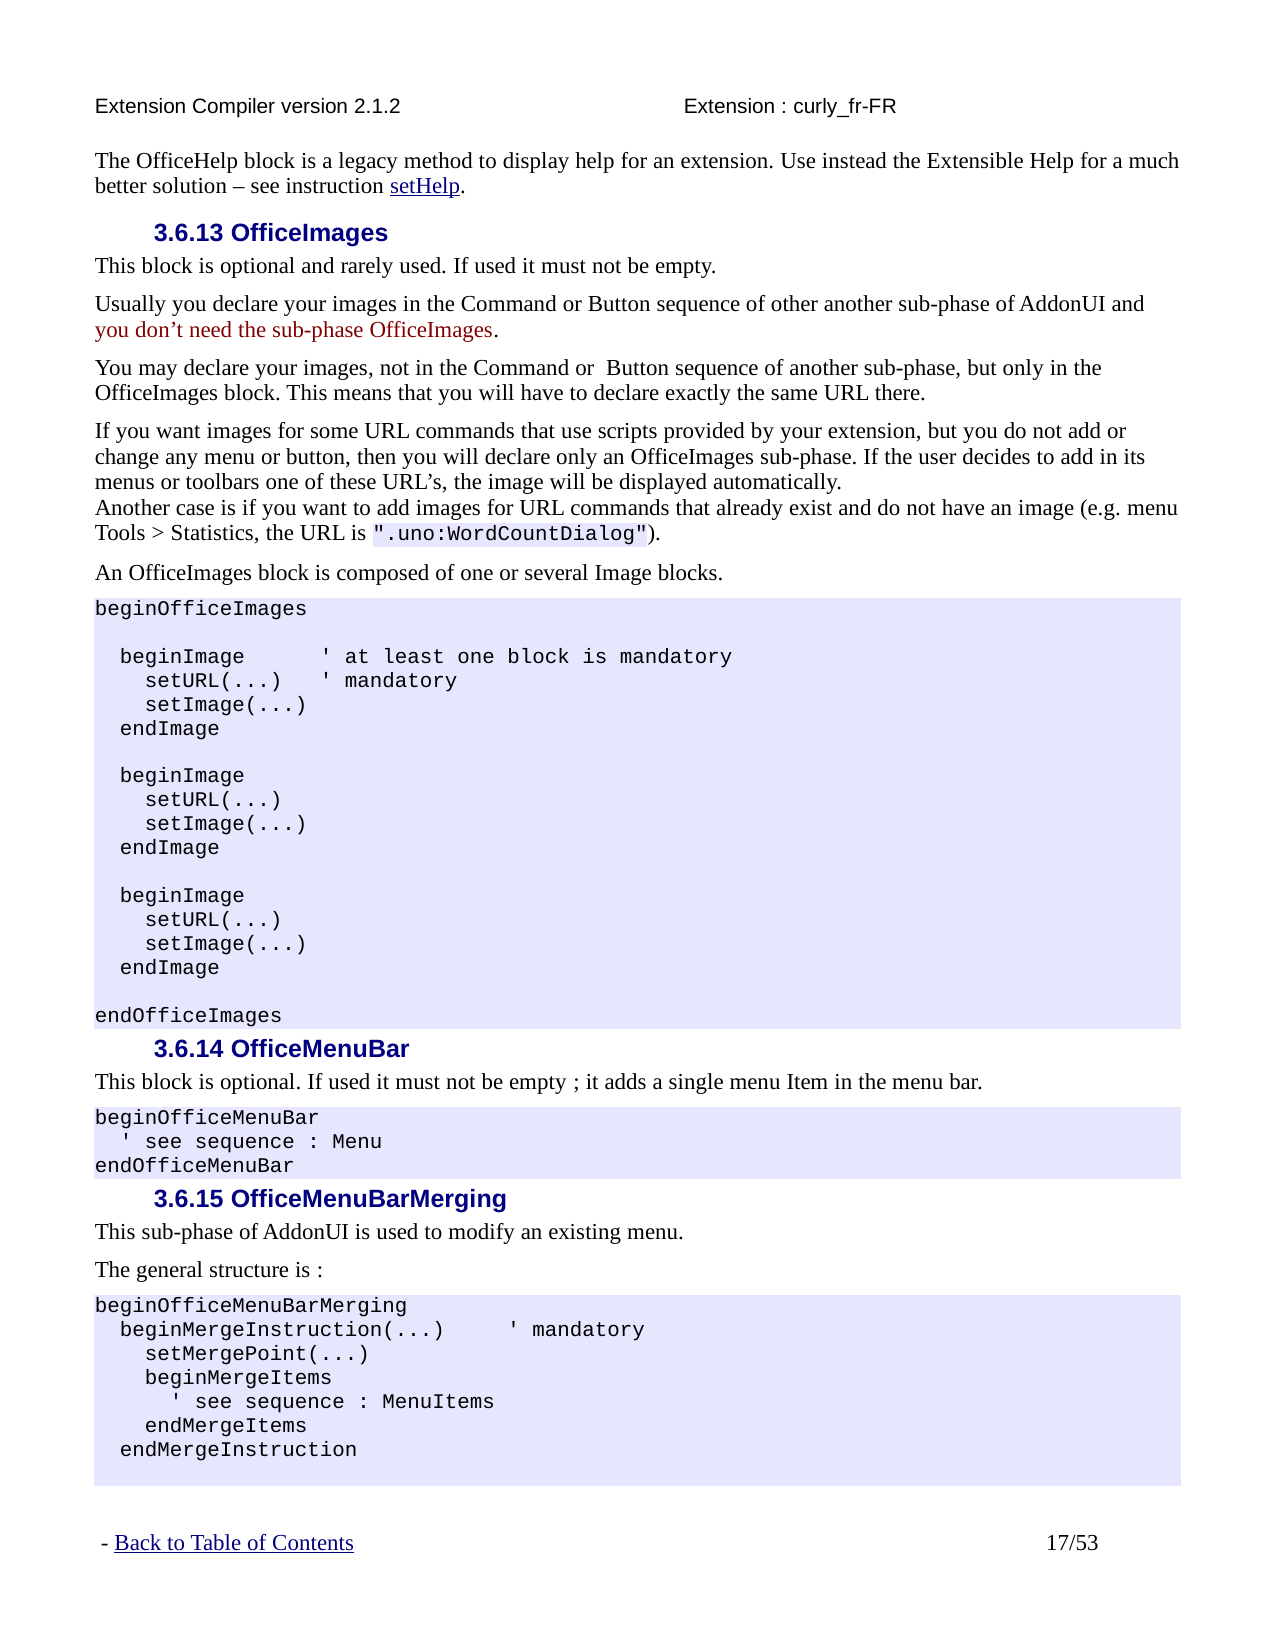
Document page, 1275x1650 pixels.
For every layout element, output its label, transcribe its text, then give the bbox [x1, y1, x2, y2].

text setURL(...) [94, 909, 1181, 933]
text Usually you declare your images in the Command or Button sequence of other another sub-phase of AddonUI and you don’t need the sub-phase OfficeImages. [94, 291, 1181, 342]
text This block is optional. If used it must not be empty ; it adds a single menu Item in the menu bar. [94, 1069, 1181, 1094]
text setImage(...) [94, 693, 1181, 717]
text endOfficeImages [94, 1005, 1181, 1029]
text beginMergeInstruction(...) ' mandatory [94, 1319, 1181, 1343]
text The OfficeHelp block is a legacy method to display help for an extension. Use instead the Extensible Help for a much better solution – see instruction setHelp. [94, 147, 1181, 198]
text setMergePoint(...) [94, 1343, 1181, 1367]
text This block is optional and rarely used. If used it must not be empty. [94, 253, 1181, 278]
text ' see sequence : Menu [94, 1131, 1181, 1155]
text endImage [94, 717, 1181, 741]
text endOfficeMenuBar [94, 1155, 1181, 1179]
text endImage [94, 837, 1181, 861]
text This sub-phase of AddonUI is used to modify an existing menu. [94, 1219, 1181, 1244]
text beginMergeItems [94, 1367, 1181, 1391]
text beginOfficeMenuBar [94, 1107, 1181, 1131]
text An OfficeImages block is composed of one or several Image blocks. [94, 560, 1181, 585]
text You may declare your images, not in the Command or Button sequence of another sub-phase, but only in the OfficeImages block. This means that you will have to declare exactly the same URL there. [94, 354, 1181, 406]
text setImage(...) [94, 933, 1181, 957]
text beginImage ' at least one block is mandatory [94, 646, 1181, 669]
subtitle OfficeImages [153, 219, 1181, 247]
text beginImage [94, 765, 1181, 789]
text setImage(...) [94, 813, 1181, 837]
text beginImage [94, 885, 1181, 909]
text endMergeItems [94, 1414, 1181, 1438]
text The general structure is : [94, 1257, 1181, 1282]
subtitle OfficeMenuBarMerging [153, 1185, 1181, 1213]
text ' see sequence : MenuItems [94, 1391, 1181, 1414]
text beginOfficeImages [94, 598, 1181, 622]
text endMergeInstruction [94, 1438, 1181, 1462]
text setURL(...) ' mandatory [94, 669, 1181, 693]
text beginOfficeMenuBarMerging [94, 1295, 1181, 1319]
text setURL(...) [94, 789, 1181, 813]
subtitle OfficeMenuBar [153, 1035, 1181, 1063]
text endImage [94, 957, 1181, 981]
text If you want images for some URL commands that use scripts provided by your extension, but you do not add or change any menu or button, then you will declare only an OfficeImages sub-phase. If the user decides to add in its menus or toolbars one of these URL’s, the image will be displayed automatically. Another case is if you want to add images for URL commands that already exist and do not have an image (e.g. menu Tools > Statistics, the URL is ".uno:WordCountDialog"). [94, 418, 1181, 547]
